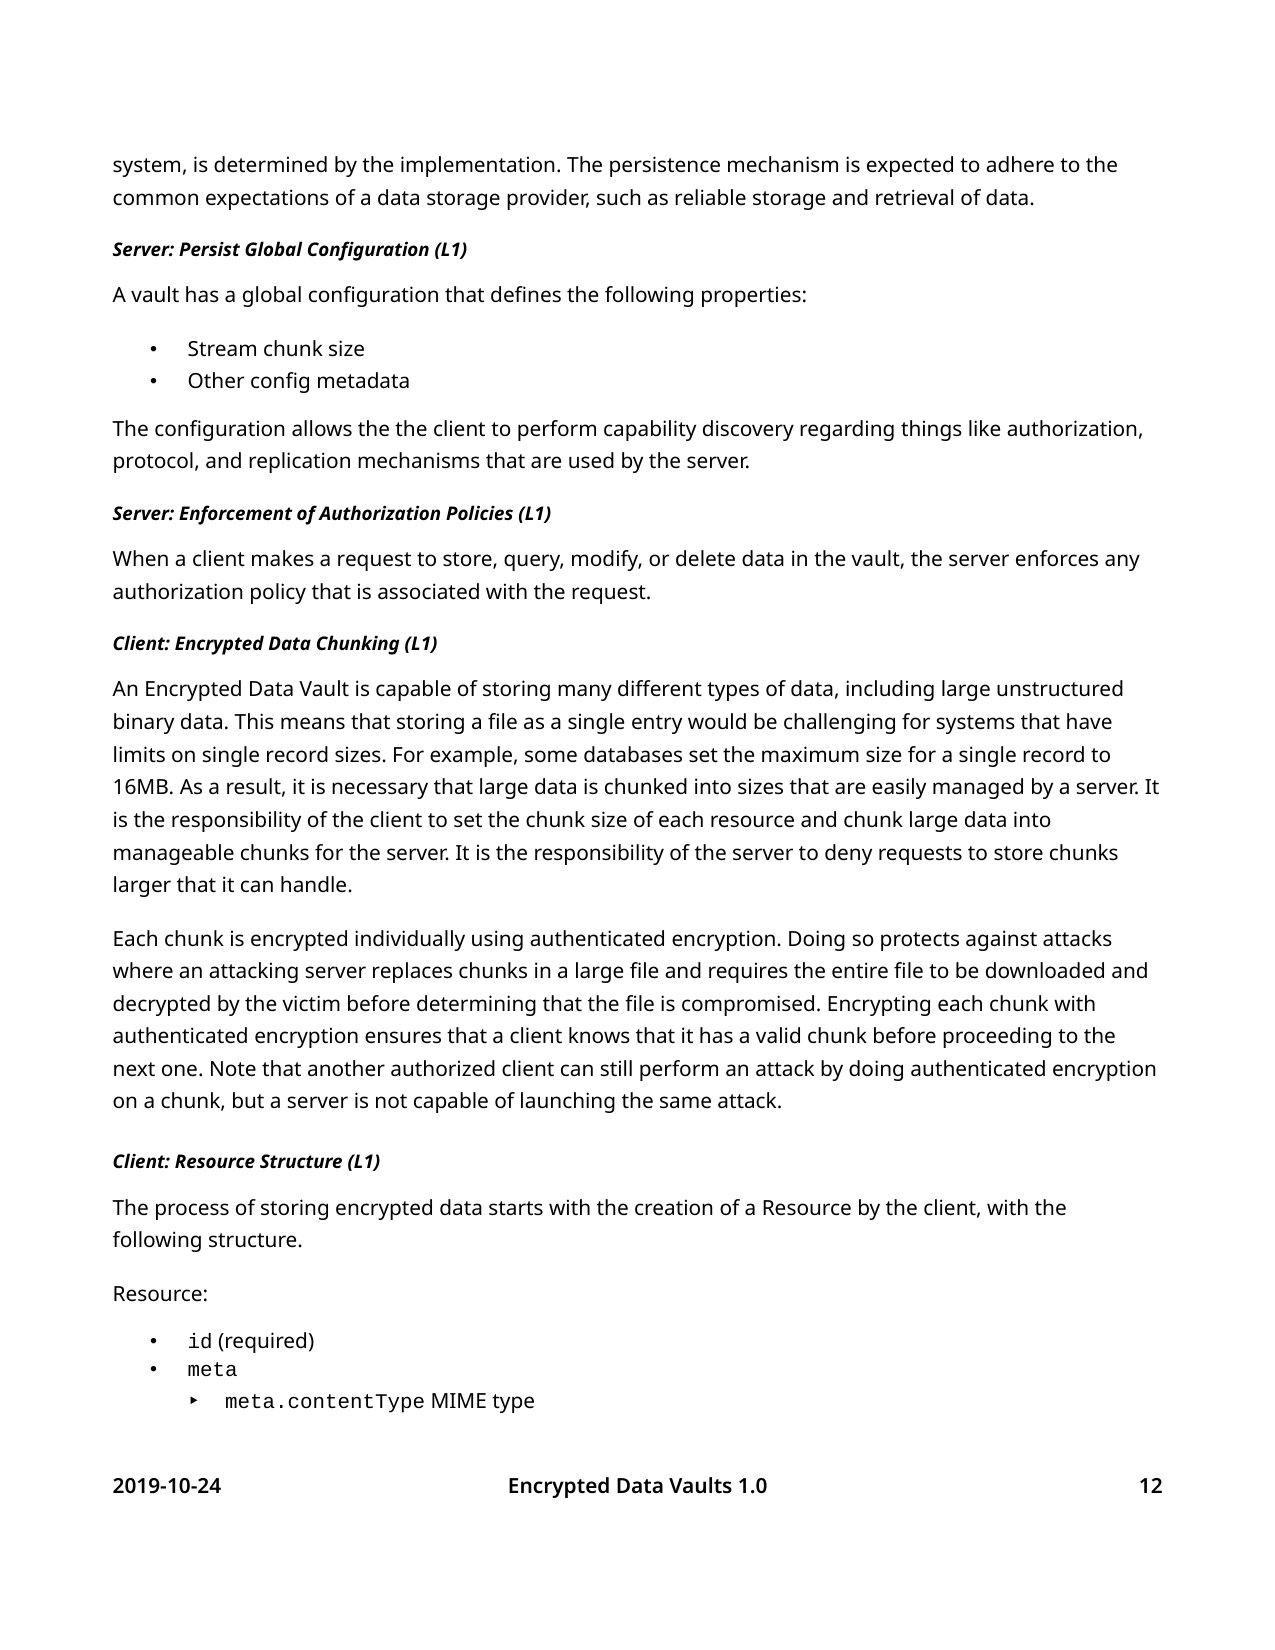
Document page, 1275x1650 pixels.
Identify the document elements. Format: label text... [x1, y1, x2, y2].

list meta [150, 1359, 1162, 1383]
text Resource: [112, 1279, 1162, 1307]
text A vault has a global configuration that defines the following properties: [112, 280, 1162, 309]
text Each chunk is encrypted individually using authenticated encryption. Doing so protects against attacks where an attacking server replaces chunks in a large file and requires the entire file to be downloaded and decrypted by the victim before determining that the file is compromised. Encrypting each chunk with authenticated encryption ensures that a client knows that it has a valid chunk before proceeding to the next one. Note that another authorized client can still perform an attack by doing authenticated encryption on a chunk, but a server is not capable of launching the same attack. [112, 924, 1162, 1115]
list Stream chunk size [150, 334, 1162, 362]
list Other config metadata [150, 366, 1162, 395]
text An Encrypted Data Vault is capable of storing many different types of data, including large unstructured binary data. This means that storing a file as a single entry would be challenging for systems that have limits on single record sizes. For example, some databases set the maximum size for a single record to 16MB. As a result, it is necessary that large data is chunked into sizes that are easily managed by a server. It is the responsibility of the client to set the chunk size of each resource and chunk large data into manageable chunks for the server. It is the responsibility of the server to deny requests to store chunks larger that it can handle. [112, 674, 1162, 899]
text When a client makes a request to store, query, modify, or delete data in the vault, the server enforces any authorization policy that is associated with the request. [112, 544, 1162, 605]
subtitle Client: Encrypted Data Chunking (L1) [112, 630, 1162, 656]
text The process of storing encrypted data starts with the creation of a Resource by the client, with the following structure. [112, 1193, 1162, 1254]
list id (required) [150, 1327, 1162, 1355]
subtitle Server: Enforcement of Authorization Policies (L1) [112, 500, 1162, 526]
text The configuration allows the the client to perform capability discovery regarding things like authorization, protocol, and replication mechanisms that are used by the server. [112, 414, 1162, 475]
text system, is determined by the implementation. The persistence mechanism is expected to adhere to the common expectations of a data storage provider, such as reliable storage and retrieval of data. [112, 150, 1162, 211]
list meta.contentType MIME type [187, 1387, 1162, 1415]
subtitle Client: Resource Structure (L1) [112, 1149, 1162, 1174]
subtitle Server: Persist Global Configuration (L1) [112, 236, 1162, 262]
